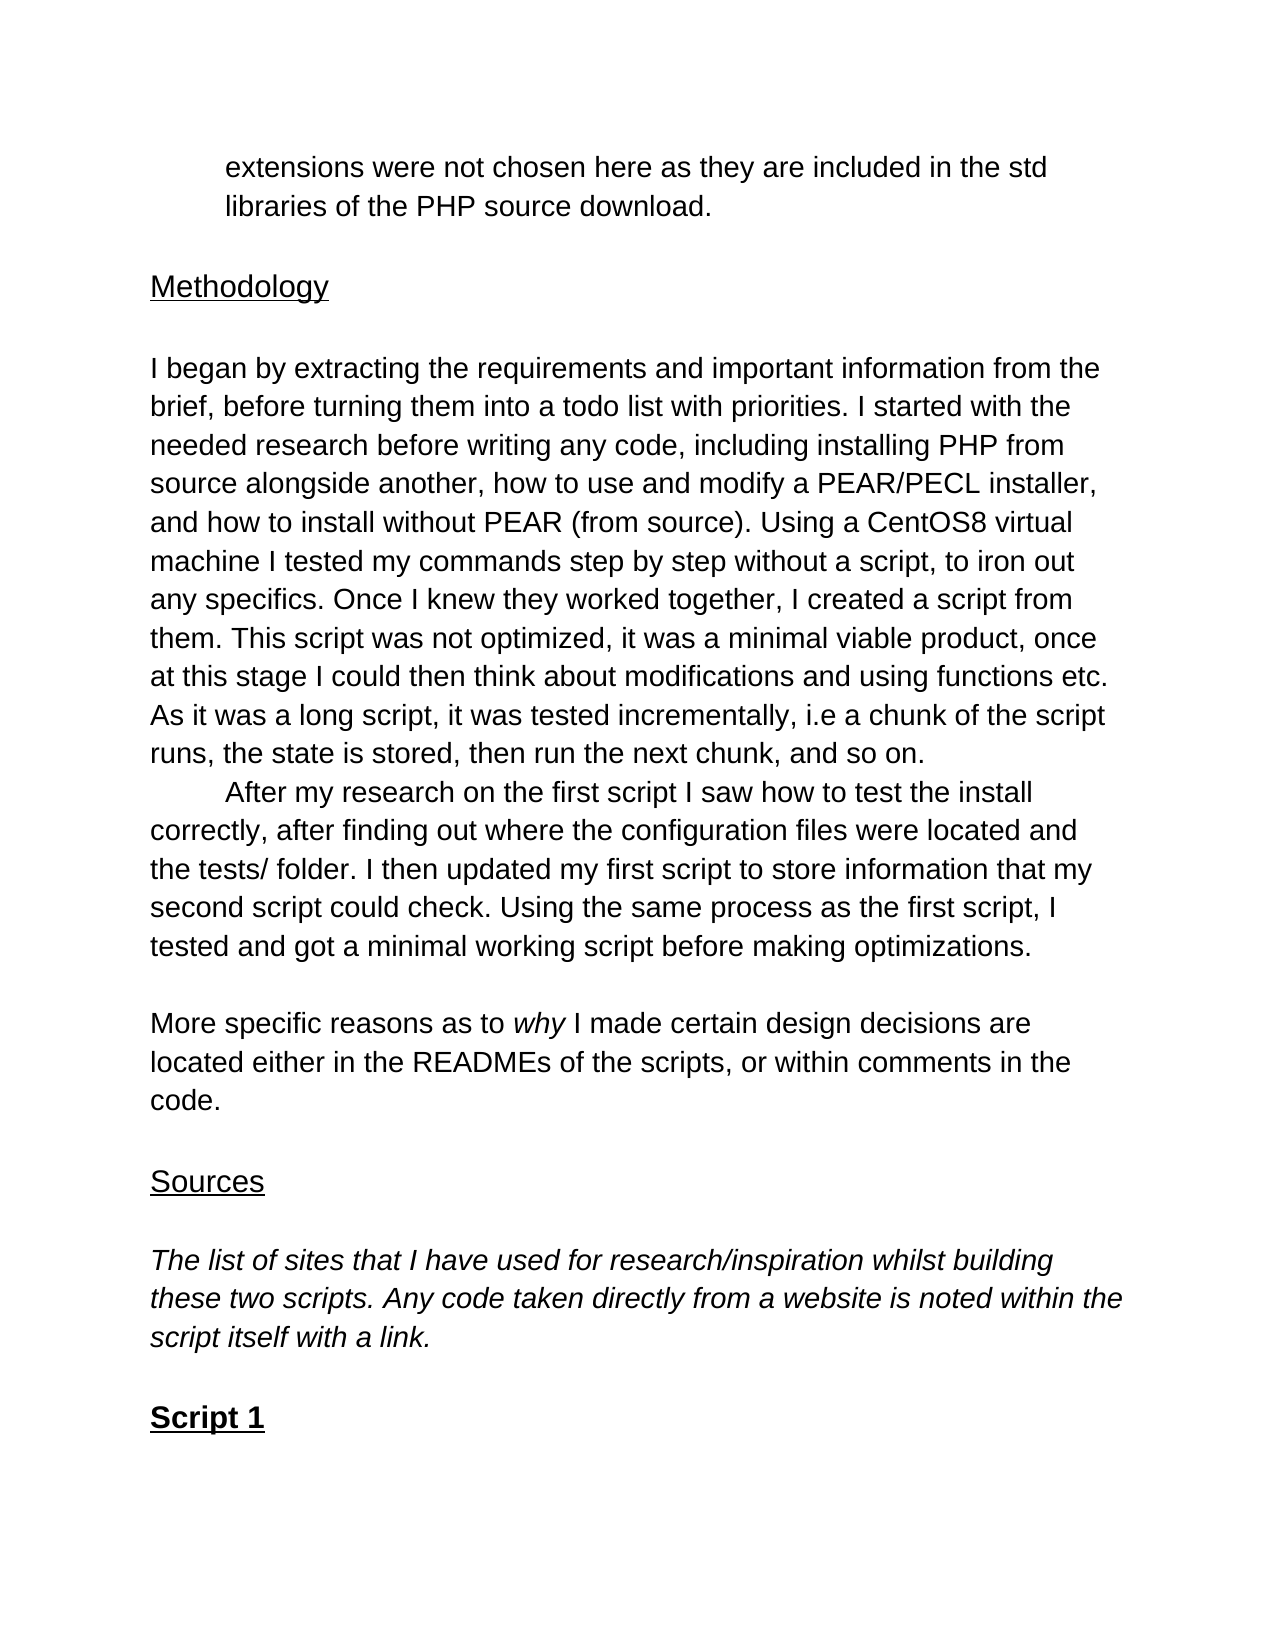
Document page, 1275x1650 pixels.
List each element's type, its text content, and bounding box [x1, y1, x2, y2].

text After my research on the first script I saw how to test the install correctly, after finding out where the configuration files were located and the tests/ folder. I then updated my first script to store information that my second script could check. Using the same process as the first script, I tested and got a minimal working script before making optimizations. [150, 775, 1125, 962]
text extensions were not chosen here as they are included in the std libraries of the PHP source download. [225, 150, 1125, 222]
text I began by extracting the requirements and important information from the brief, before turning them into a todo list with priorities. I started with the needed research before writing any code, including installing PHP from source alongside another, how to use and modify a PEAR/PECL installer, and how to install without PEAR (from source). Using a CentOS8 virtual machine I tested my commands step by step without a script, to iron out any specifics. Once I knew they worked together, I created a script from them. This script was not optimized, it was a minimal viable product, once at this stage I could then think about modifications and using functions etc. As it was a long script, it was tested incrementally, i.e a chunk of the script runs, the state is stored, then run the next chunk, and so on. [150, 351, 1125, 770]
text Methodology [150, 268, 1125, 304]
text Sources [150, 1163, 1125, 1199]
text Script 1 [150, 1399, 1125, 1436]
text More specific reasons as to why I made certain design decisions are located either in the READMEs of the scripts, or within comments in the code. [150, 1006, 1125, 1117]
text The list of sites that I have used for research/inspiration whilst building these two scripts. Any code taken directly from a website is noted within the script itself with a link. [150, 1243, 1125, 1353]
